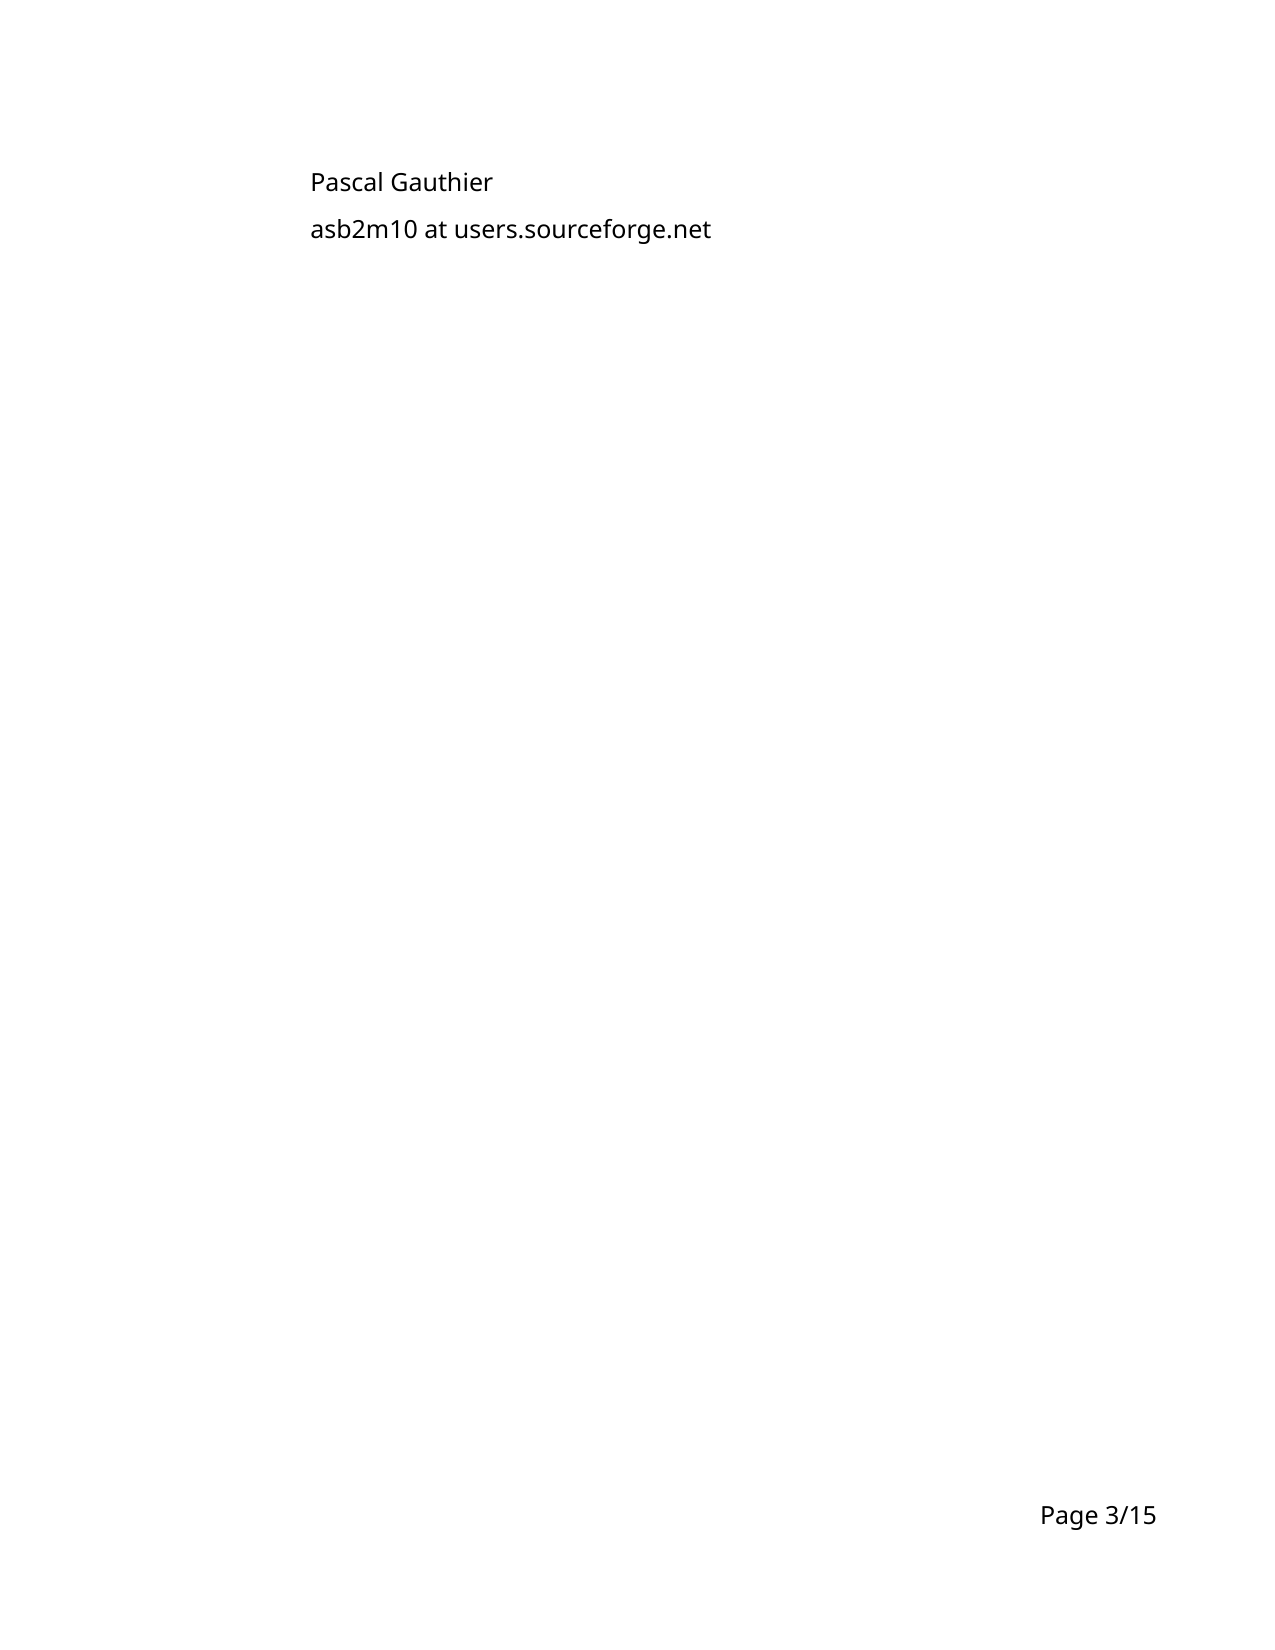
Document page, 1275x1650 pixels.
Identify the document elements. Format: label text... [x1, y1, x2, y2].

text asb2m10 at users.sourceforge.net [236, 211, 1157, 245]
text Pascal Gauthier [236, 165, 1157, 199]
